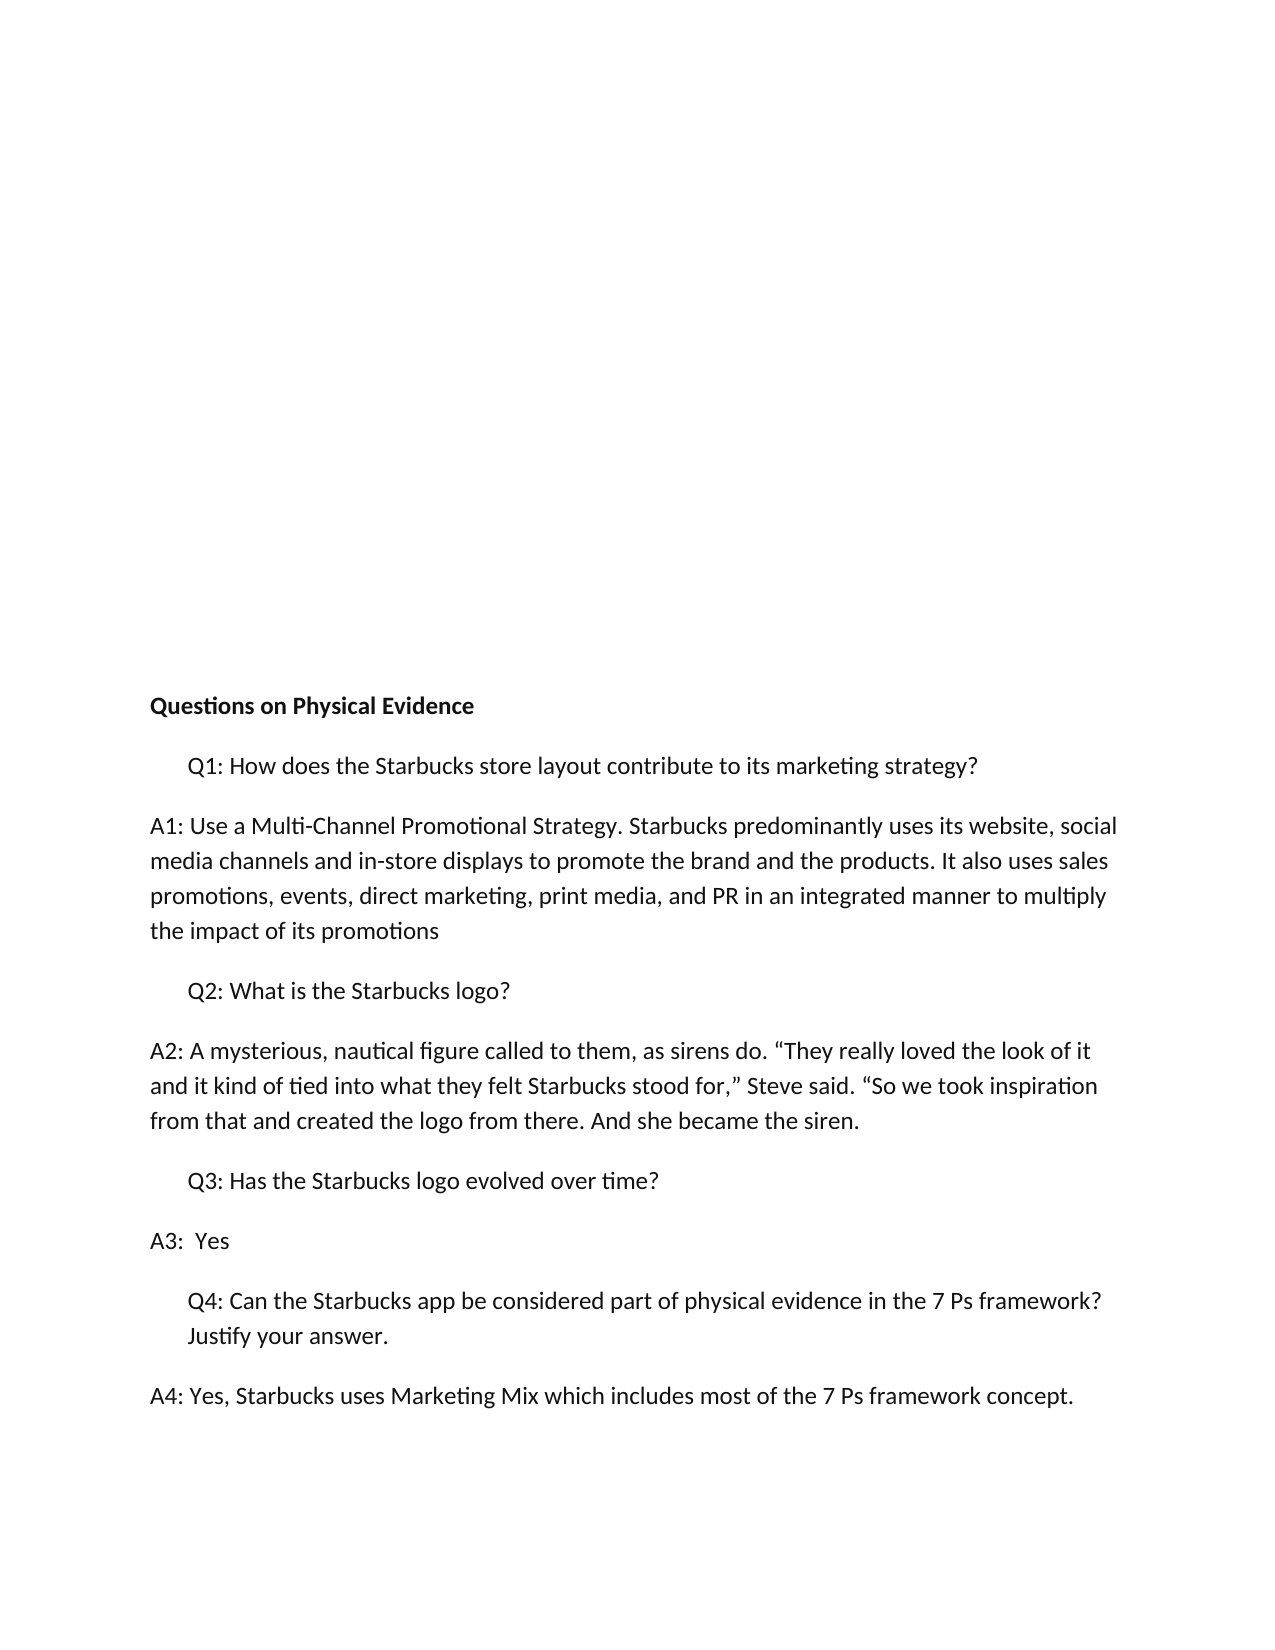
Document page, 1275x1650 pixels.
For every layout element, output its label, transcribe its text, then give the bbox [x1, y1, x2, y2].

text A4: Yes, Starbucks uses Marketing Mix which includes most of the 7 Ps framework concept. [150, 1380, 1125, 1411]
text Q3: Has the Starbucks logo evolved over time? [187, 1165, 1125, 1196]
text A1: Use a Multi-Channel Promotional Strategy. Starbucks predominantly uses its website, social media channels and in-store displays to promote the brand and the products. It also uses sales promotions, events, direct marketing, print media, and PR in an integrated manner to multiply the impact of its promotions [150, 810, 1125, 946]
text A3: Yes [150, 1225, 1125, 1256]
text Questions on Physical Evidence [150, 690, 1125, 721]
text Q1: How does the Starbucks store layout contribute to its marketing strategy? [187, 750, 1125, 781]
text Q4: Can the Starbucks app be considered part of physical evidence in the 7 Ps framework? Justify your answer. [187, 1285, 1125, 1351]
text Q2: What is the Starbucks logo? [187, 975, 1125, 1006]
text A2: A mysterious, nautical figure called to them, as sirens do. “They really loved the look of it and it kind of tied into what they felt Starbucks stood for,” Steve said. “So we took inspiration from that and created the logo from there. And she became the siren. [150, 1035, 1125, 1136]
